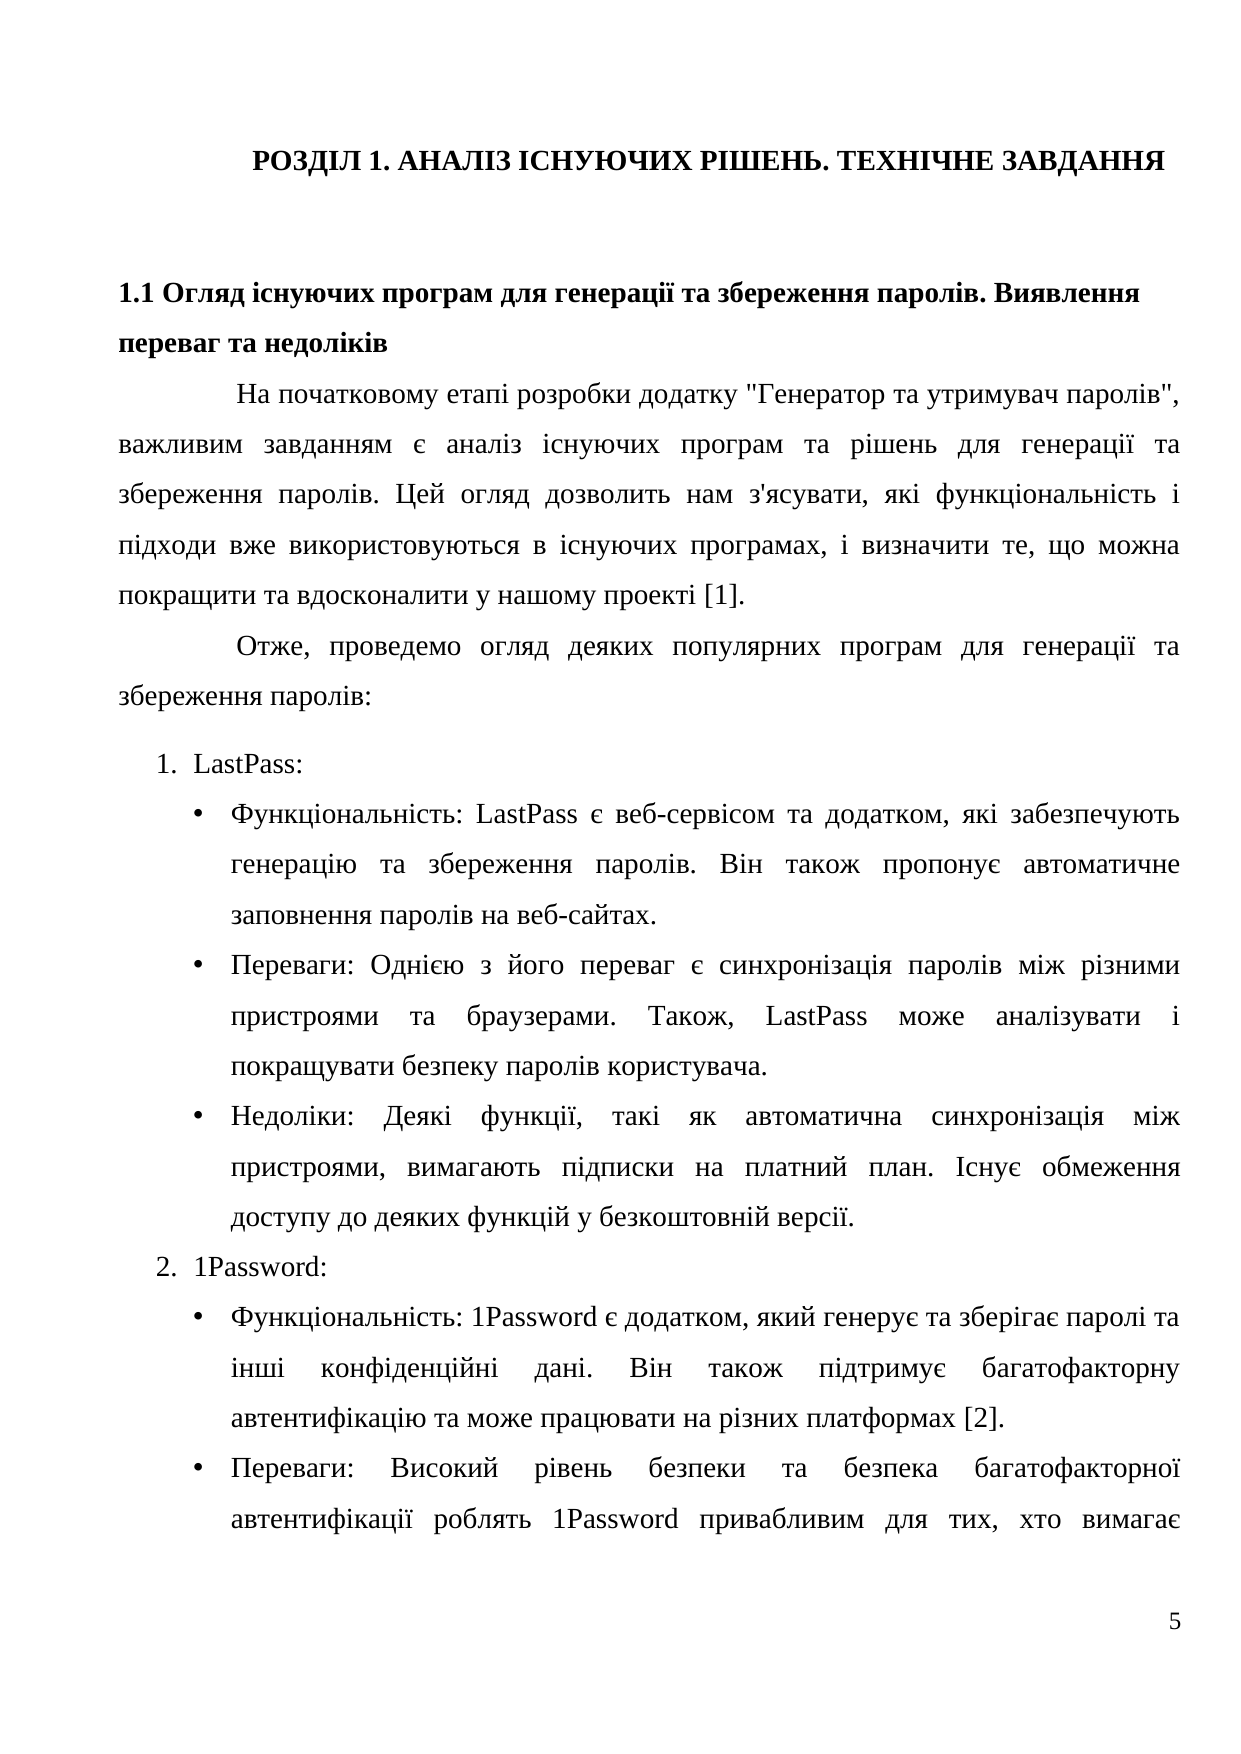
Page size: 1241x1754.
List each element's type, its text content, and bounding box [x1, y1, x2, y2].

list LastPass: [156, 746, 1181, 779]
list Переваги: Високий рівень безпеки та безпека багатофакторної автентифікації роблять 1Password привабливим для тих, хто вимагає [193, 1451, 1181, 1534]
subtitle 1.1 Огляд існуючих програм для генерації та збереження паролів. Виявлення переваг та недоліків [118, 275, 1181, 359]
subtitle РОЗДІЛ 1. АНАЛІЗ ІСНУЮЧИХ РІШЕНЬ. ТЕХНІЧНЕ ЗАВДАННЯ [118, 143, 1181, 177]
text Отже, проведемо огляд деяких популярних програм для генерації та збереження паролів: [118, 628, 1181, 711]
list Функціональність: LastPass є веб-сервісом та додатком, які забезпечують генерацію та збереження паролів. Він також пропонує автоматичне заповнення паролів на веб-сайтах. [193, 796, 1181, 930]
list 1Password: [156, 1249, 1181, 1283]
list Переваги: Однією з його переваг є синхронізація паролів між різними пристроями та браузерами. Також, LastPass може аналізувати і покращувати безпеку паролів користувача. [193, 947, 1181, 1081]
list Функціональність: 1Password є додатком, який генерує та зберігає паролі та інші конфіденційні дані. Він також підтримує багатофакторну автентифікацію та може працювати на різних платформах [2]. [193, 1299, 1181, 1434]
list Недоліки: Деякі функції, такі як автоматична синхронізація між пристроями, вимагають підписки на платний план. Існує обмеження доступу до деяких функцій у безкоштовній версії. [193, 1098, 1181, 1232]
text На початковому етапі розробки додатку "Генератор та утримувач паролів", важливим завданням є аналіз існуючих програм та рішень для генерації та збереження паролів. Цей огляд дозволить нам з'ясувати, які функціональність і підходи вже використовуються в існуючих програмах, і визначити те, що можна покращити та вдосконалити у нашому проекті [1]. [118, 376, 1181, 611]
